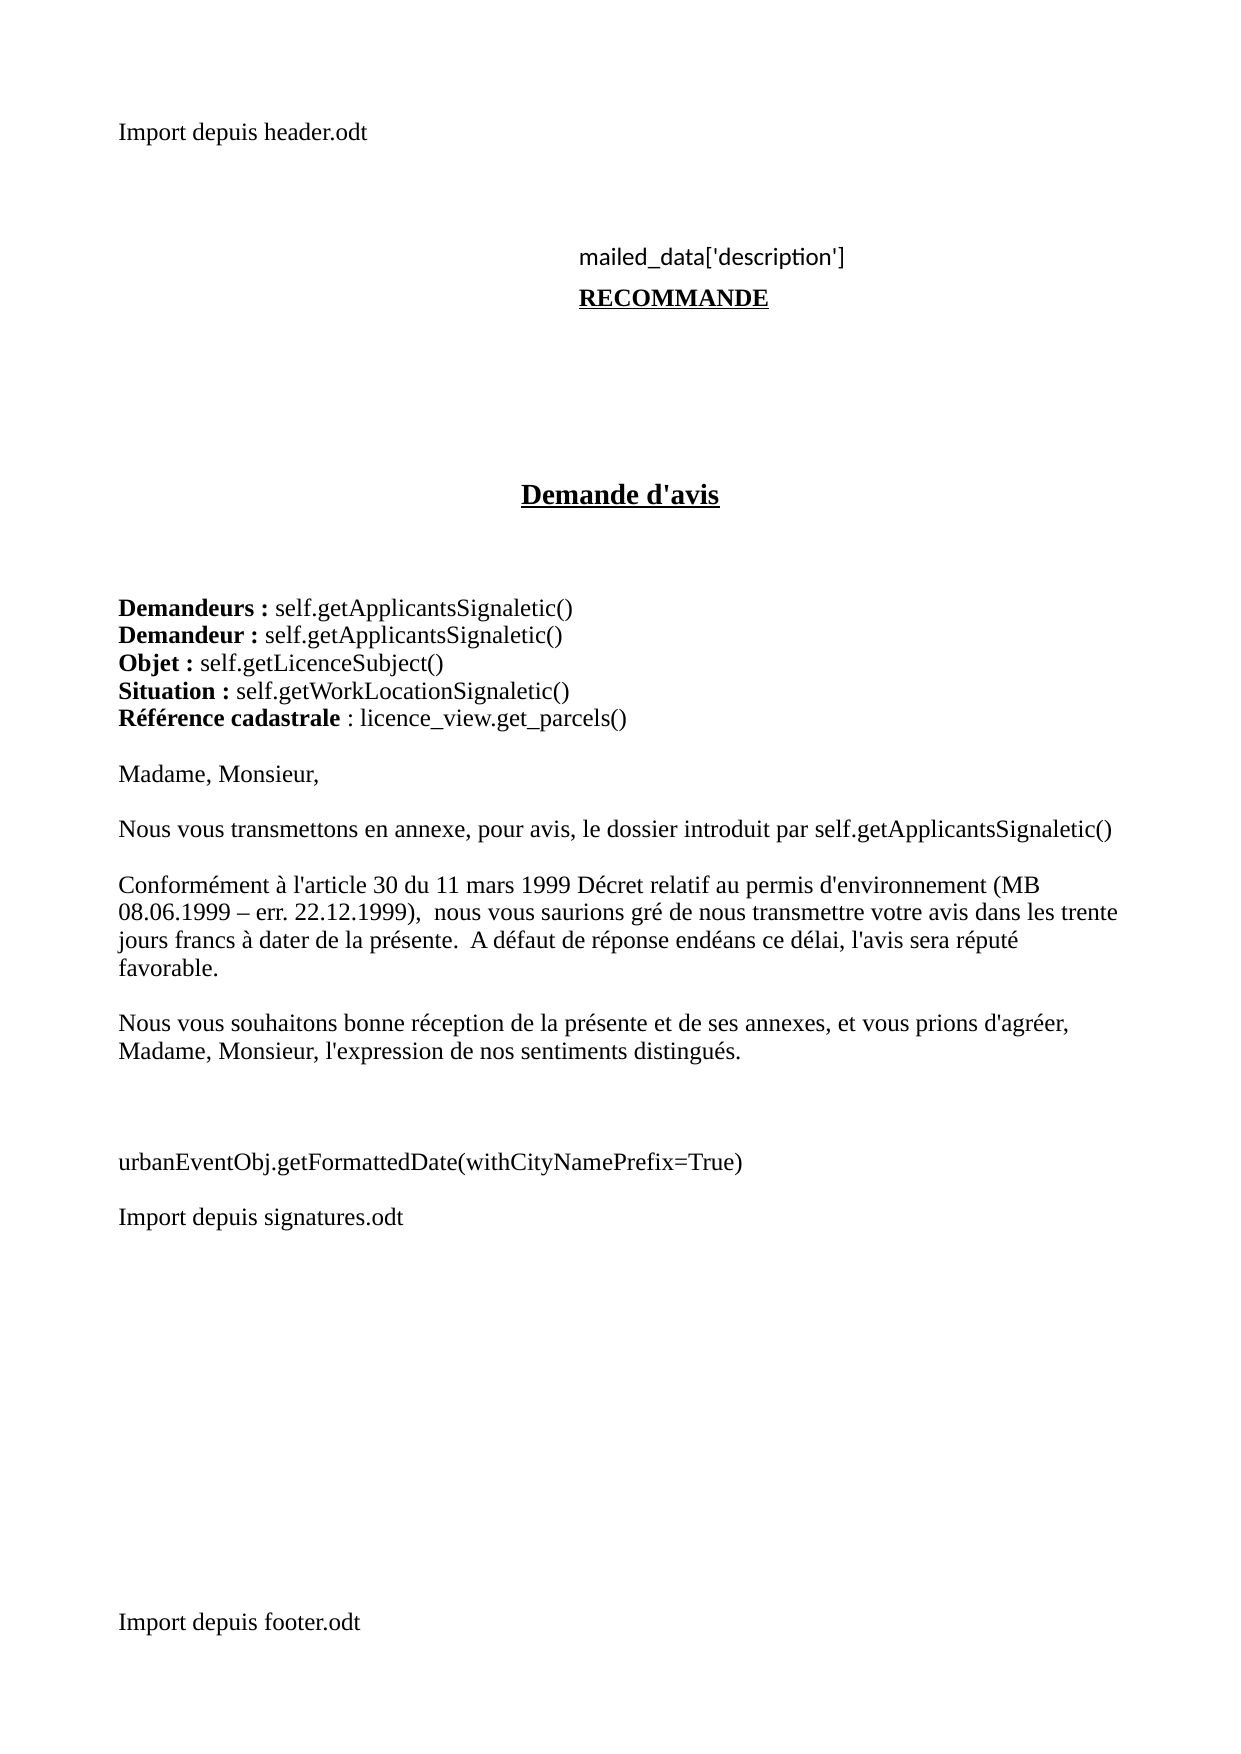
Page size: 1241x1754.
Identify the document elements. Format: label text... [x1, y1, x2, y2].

text Nous vous souhaitons bonne réception de la présente et de ses annexes, et vous prions d'agréer, Madame, Monsieur, l'expression de nos sentiments distingués. [118, 1009, 1122, 1065]
text Conformément à l'article 30 du 11 mars 1999 Décret relatif au permis d'environnement (MB 08.06.1999 – err. 22.12.1999), nous vous saurions gré de nous transmettre votre avis dans les trente jours francs à dater de la présente. A défaut de réponse endéans ce délai, l'avis sera réputé favorable. [118, 871, 1122, 982]
text Import depuis signatures.odt [118, 1203, 1122, 1231]
text mailed_data['description'] [579, 246, 1029, 271]
text Demandeurs : self.getApplicantsSignaletic() [118, 594, 1122, 621]
text Nous vous transmettons en annexe, pour avis, le dossier introduit par self.getApplicantsSignaletic() [118, 815, 1122, 843]
title Demande d'avis [118, 478, 1122, 511]
text Madame, Monsieur, [118, 760, 1122, 788]
text Référence cadastrale : licence_view.get_parcels() [118, 704, 1122, 732]
text urbanEventObj.getFormattedDate(withCityNamePrefix=True) [118, 1148, 1122, 1176]
text RECOMMANDE [579, 284, 1029, 312]
text Demandeur : self.getApplicantsSignaletic() [118, 621, 1122, 649]
text Import depuis header.odt [118, 118, 539, 146]
text Objet : self.getLicenceSubject() [118, 649, 1122, 677]
text Situation : self.getWorkLocationSignaletic() [118, 677, 1122, 704]
